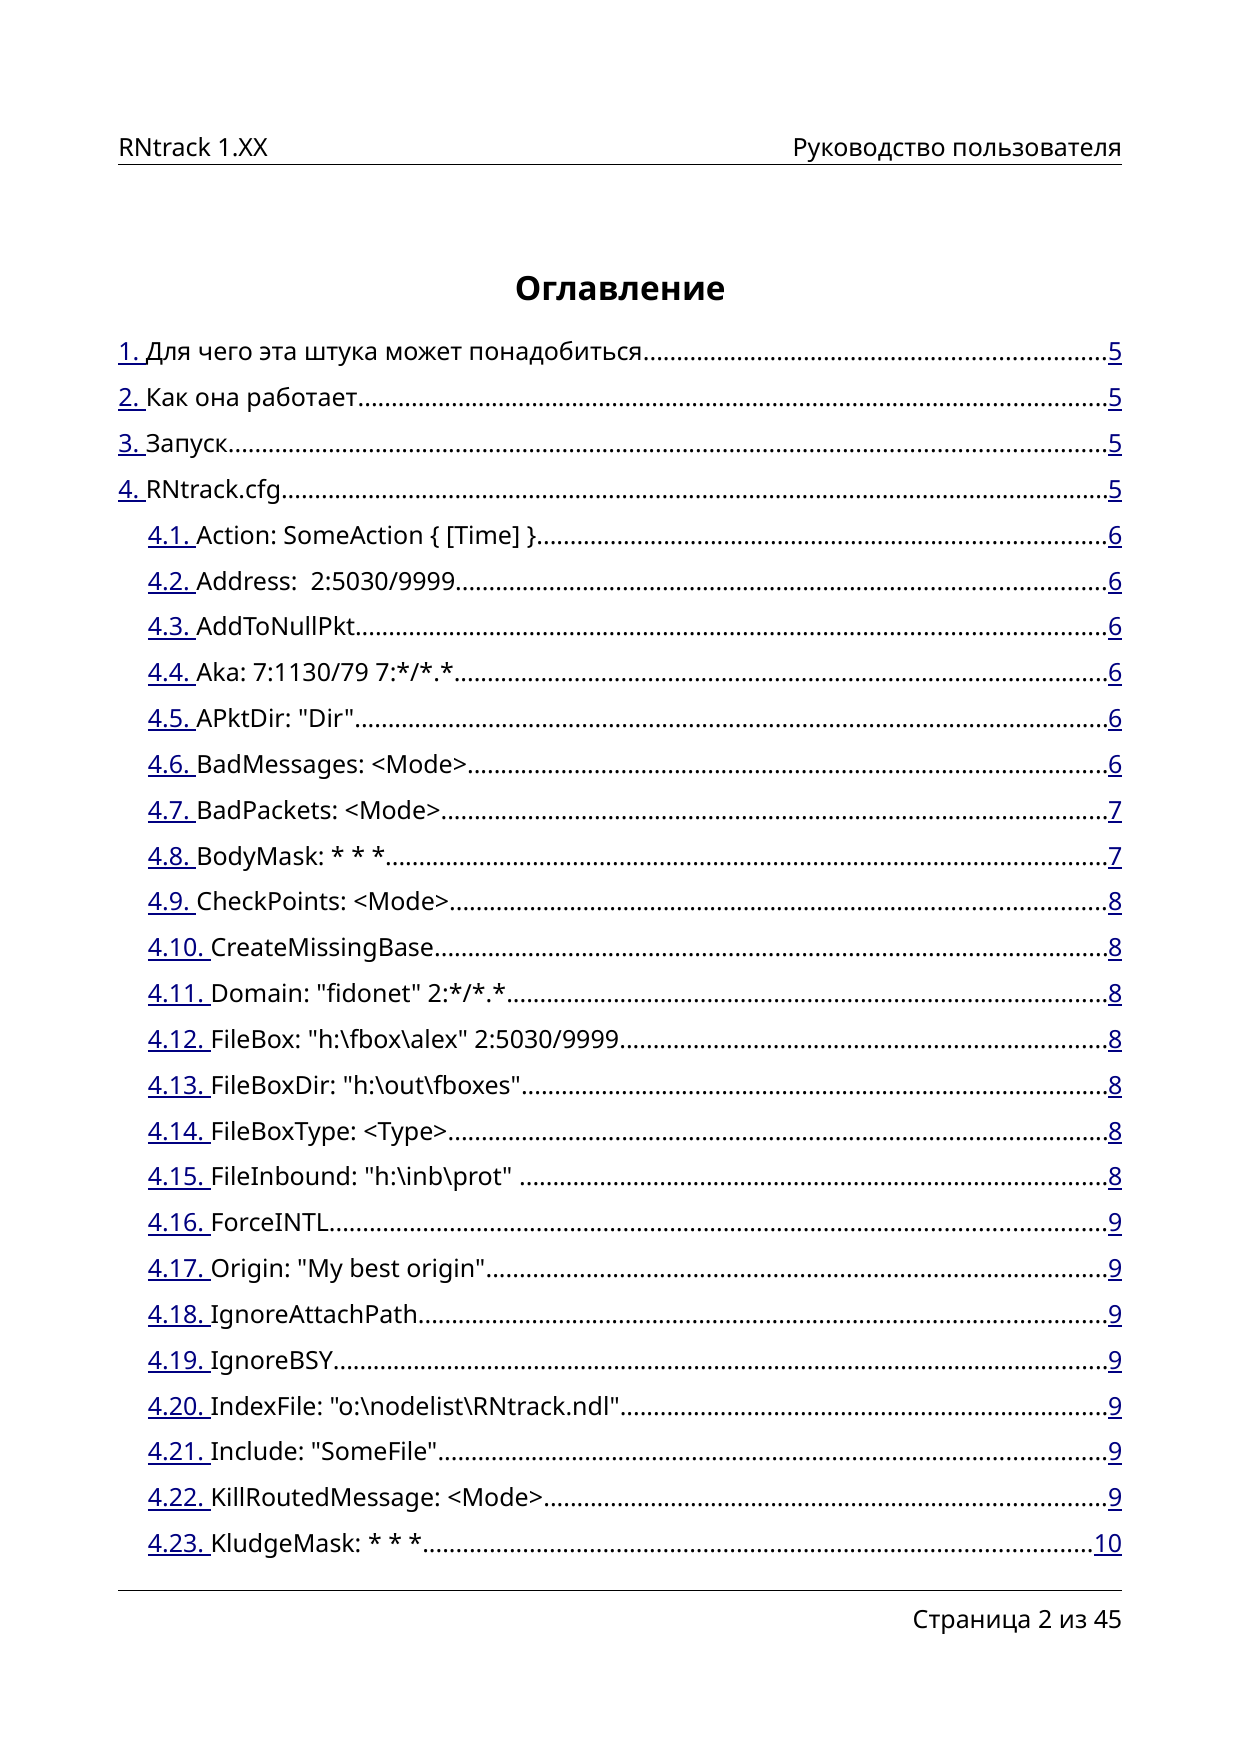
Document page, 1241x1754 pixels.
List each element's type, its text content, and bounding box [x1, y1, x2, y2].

text 2. Как она работает 5 [118, 380, 1122, 414]
text 4.3. AddToNullPkt 6 [148, 609, 1122, 643]
text 4.13. FileBoxDir: "h:\out\fboxes" 8 [148, 1067, 1122, 1101]
text 4.2. Address: 2:5030/9999 6 [148, 563, 1122, 597]
text 4.10. CreateMissingBase 8 [148, 930, 1122, 964]
text 4.6. BadMessages: <Mode> 6 [148, 747, 1122, 781]
text 4. RNtrack.cfg 5 [118, 472, 1122, 506]
text 4.12. FileBox: "h:\fbox\alex" 2:5030/9999 8 [148, 1022, 1122, 1056]
text 4.16. ForceINTL 9 [148, 1205, 1122, 1239]
text 1. Для чего эта штука может понадобиться 5 [118, 334, 1122, 368]
text 4.5. APktDir: "Dir" 6 [148, 701, 1122, 735]
text 4.7. BadPackets: <Mode> 7 [148, 792, 1122, 826]
text 4.17. Origin: "My best origin" 9 [148, 1251, 1122, 1285]
text 4.19. IgnoreBSY 9 [148, 1342, 1122, 1376]
subtitle Оглавление [118, 264, 1122, 310]
text 4.4. Aka: 7:1130/79 7:*/*.* 6 [148, 655, 1122, 689]
text 4.11. Domain: "fidonet" 2:*/*.* 8 [148, 976, 1122, 1010]
text 4.14. FileBoxType: <Type> 8 [148, 1113, 1122, 1147]
text 4.1. Action: SomeAction { [Time] } 6 [148, 517, 1122, 551]
text 4.9. CheckPoints: <Mode> 8 [148, 884, 1122, 918]
text 4.18. IgnoreAttachPath 9 [148, 1297, 1122, 1331]
text 4.15. FileInbound: "h:\inb\prot" 8 [148, 1159, 1122, 1193]
text 4.22. KillRoutedMessage: <Mode> 9 [148, 1480, 1122, 1514]
text 3. Запуск 5 [118, 426, 1122, 460]
text 4.8. BodyMask: * * * 7 [148, 838, 1122, 872]
text 4.21. Include: "SomeFile" 9 [148, 1434, 1122, 1468]
text 4.23. KludgeMask: * * * 10 [148, 1526, 1122, 1560]
text 4.20. IndexFile: "o:\nodelist\RNtrack.ndl" 9 [148, 1388, 1122, 1422]
